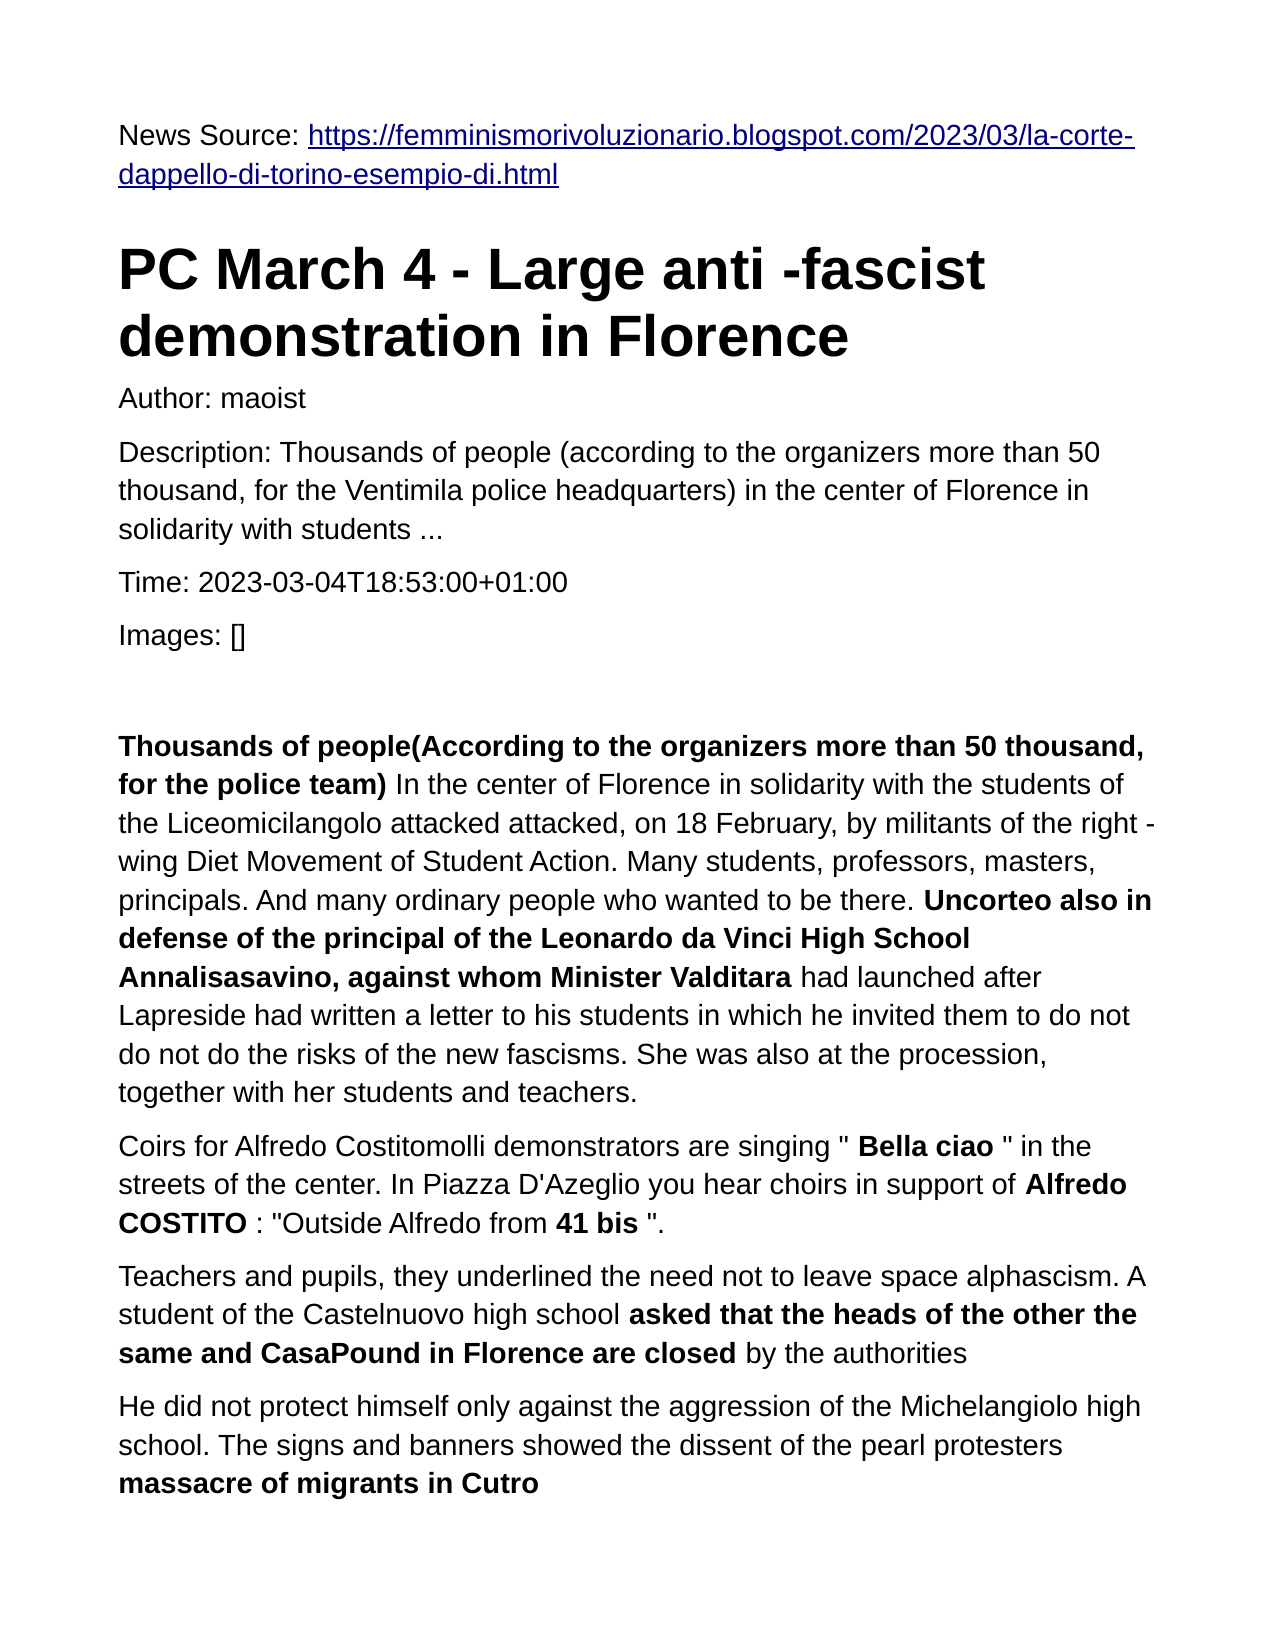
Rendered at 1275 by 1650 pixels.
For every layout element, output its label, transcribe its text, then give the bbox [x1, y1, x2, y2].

text News Source: https://femminismorivoluzionario.blogspot.com/2023/03/la-corte-dappello-di-torino-esempio-di.html [118, 118, 1157, 190]
text Description: Thousands of people (according to the organizers more than 50 thousand, for the Ventimila police headquarters) in the center of Florence in solidarity with students ... [118, 434, 1157, 545]
text Time: 2023-03-04T18:53:00+01:00 [118, 565, 1157, 598]
text Coirs for Alfredo Costitomolli demonstrators are singing " Bella ciao " in the streets of the center. In Piazza D'Azeglio you hear choirs in support of Alfredo COSTITO : "Outside Alfredo from 41 bis ". [118, 1128, 1157, 1239]
text Thousands of people(According to the organizers more than 50 thousand, for the police team) In the center of Florence in solidarity with the students of the Liceomicilangolo attacked attacked, on 18 February, by militants of the right -wing Diet Movement of Student Action. Many students, professors, masters, principals. And many ordinary people who wanted to be there. Uncorteo also in defense of the principal of the Leonardo da Vinci High School Annalisasavino, against whom Minister Valditara had launched after Lapreside had written a letter to his students in which he invited them to do not do not do the risks of the new fascisms. She was also at the procession, together with her students and teachers. [118, 728, 1157, 1109]
text He did not protect himself only against the aggression of the Michelangiolo high school. The signs and banners showed the dissent of the pearl protesters massacre of migrants in Cutro [118, 1389, 1157, 1499]
text Images: [] [118, 618, 1157, 651]
text Teachers and pupils, they underlined the need not to leave space alphascism. A student of the Castelnuovo high school asked that the heads of the other the same and CasaPound in Florence are closed by the authorities [118, 1259, 1157, 1369]
text Author: maoist [118, 381, 1157, 415]
subtitle PC March 4 - Large anti -fascist demonstration in Florence [118, 235, 1157, 369]
